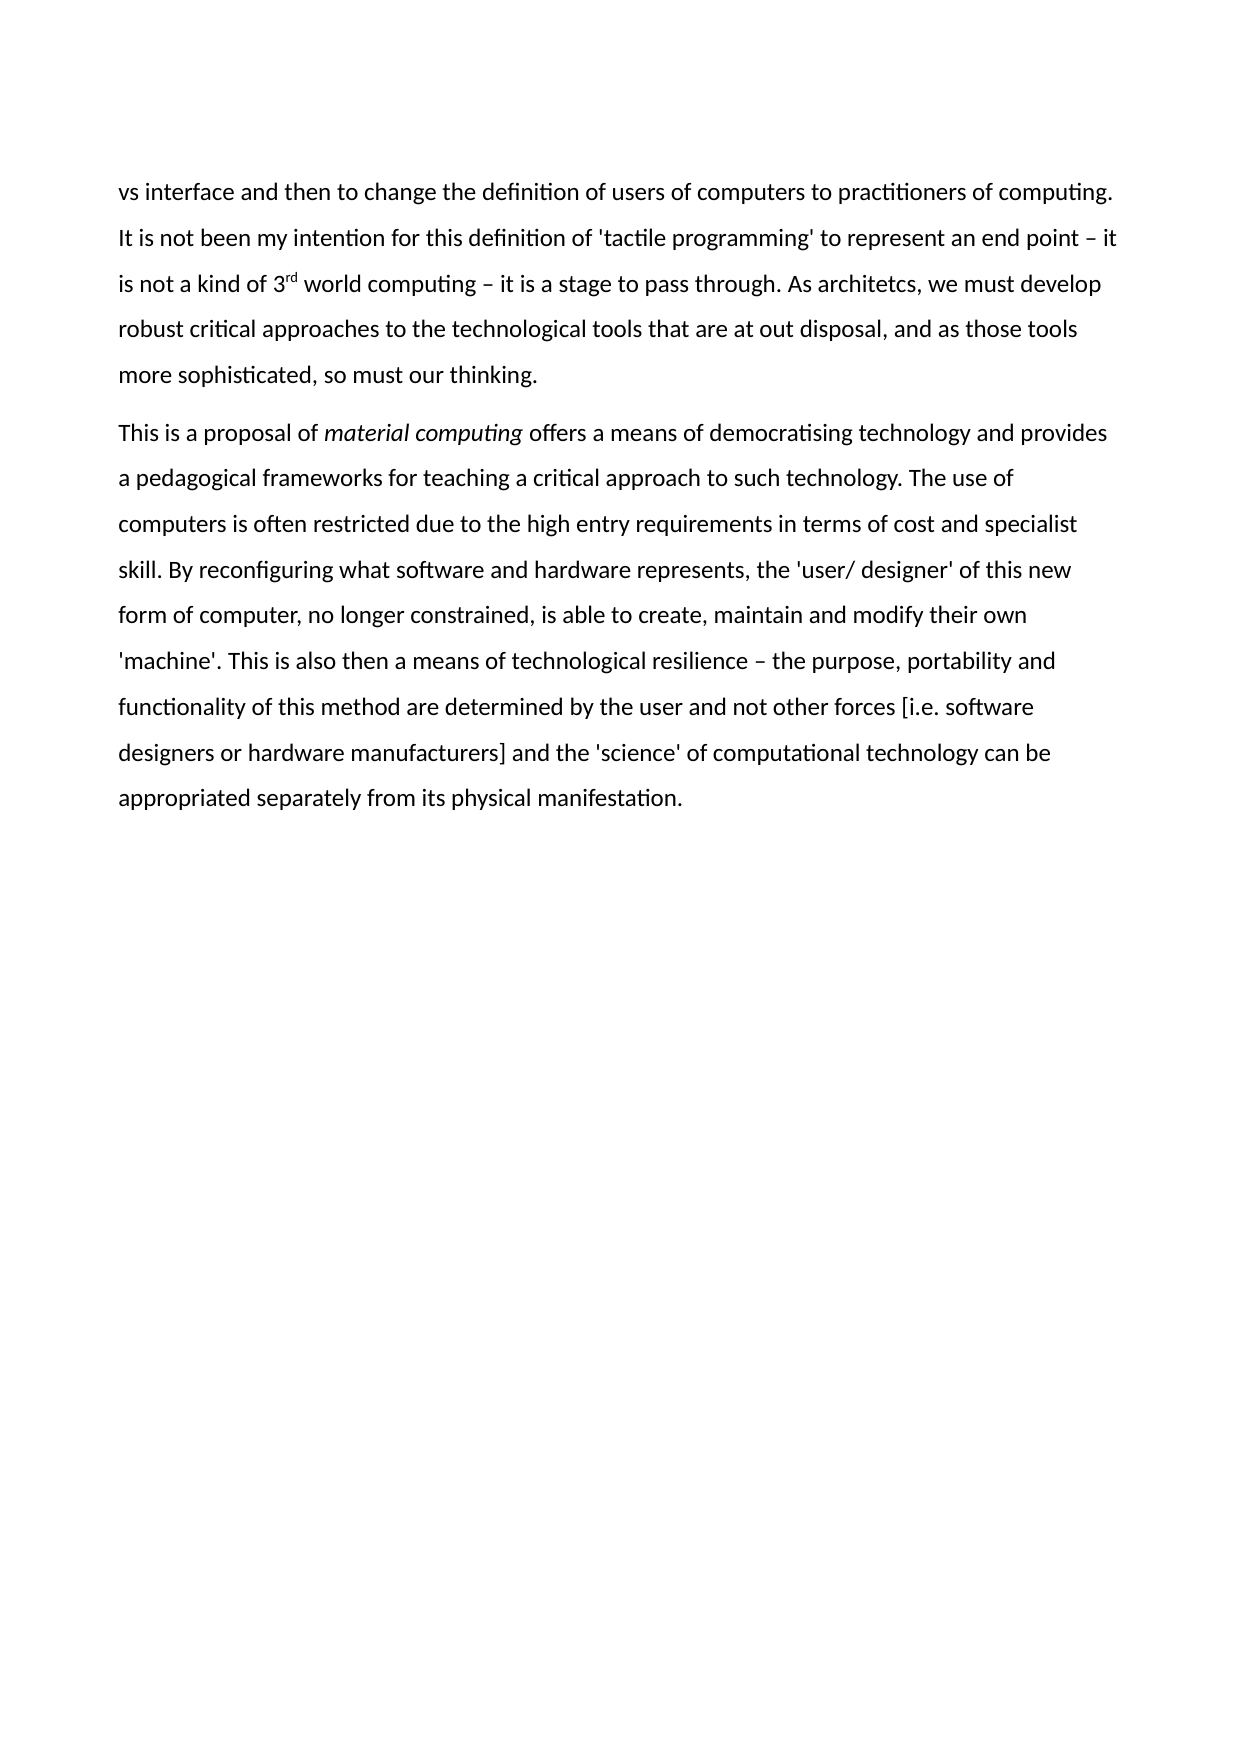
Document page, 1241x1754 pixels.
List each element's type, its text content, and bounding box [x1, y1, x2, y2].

text This is a proposal of material computing offers a means of democratising technology and provides a pedagogical frameworks for teaching a critical approach to such technology. The use of computers is often restricted due to the high entry requirements in terms of cost and specialist skill. By reconfiguring what software and hardware represents, the 'user/ designer' of this new form of computer, no longer constrained, is able to create, maintain and modify their own 'machine'. This is also then a means of technological resilience – the purpose, portability and functionality of this method are determined by the user and not other forces [i.e. software designers or hardware manufacturers] and the 'science' of computational technology can be appropriated separately from its physical manifestation. [118, 417, 1122, 813]
text vs interface and then to change the definition of users of computers to practitioners of computing. It is not been my intention for this definition of 'tactile programming' to represent an end point – it is not a kind of 3rd world computing – it is a stage to pass through. As architetcs, we must develop robust critical approaches to the technological tools that are at out disposal, and as those tools more sophisticated, so must our thinking. [118, 176, 1122, 390]
